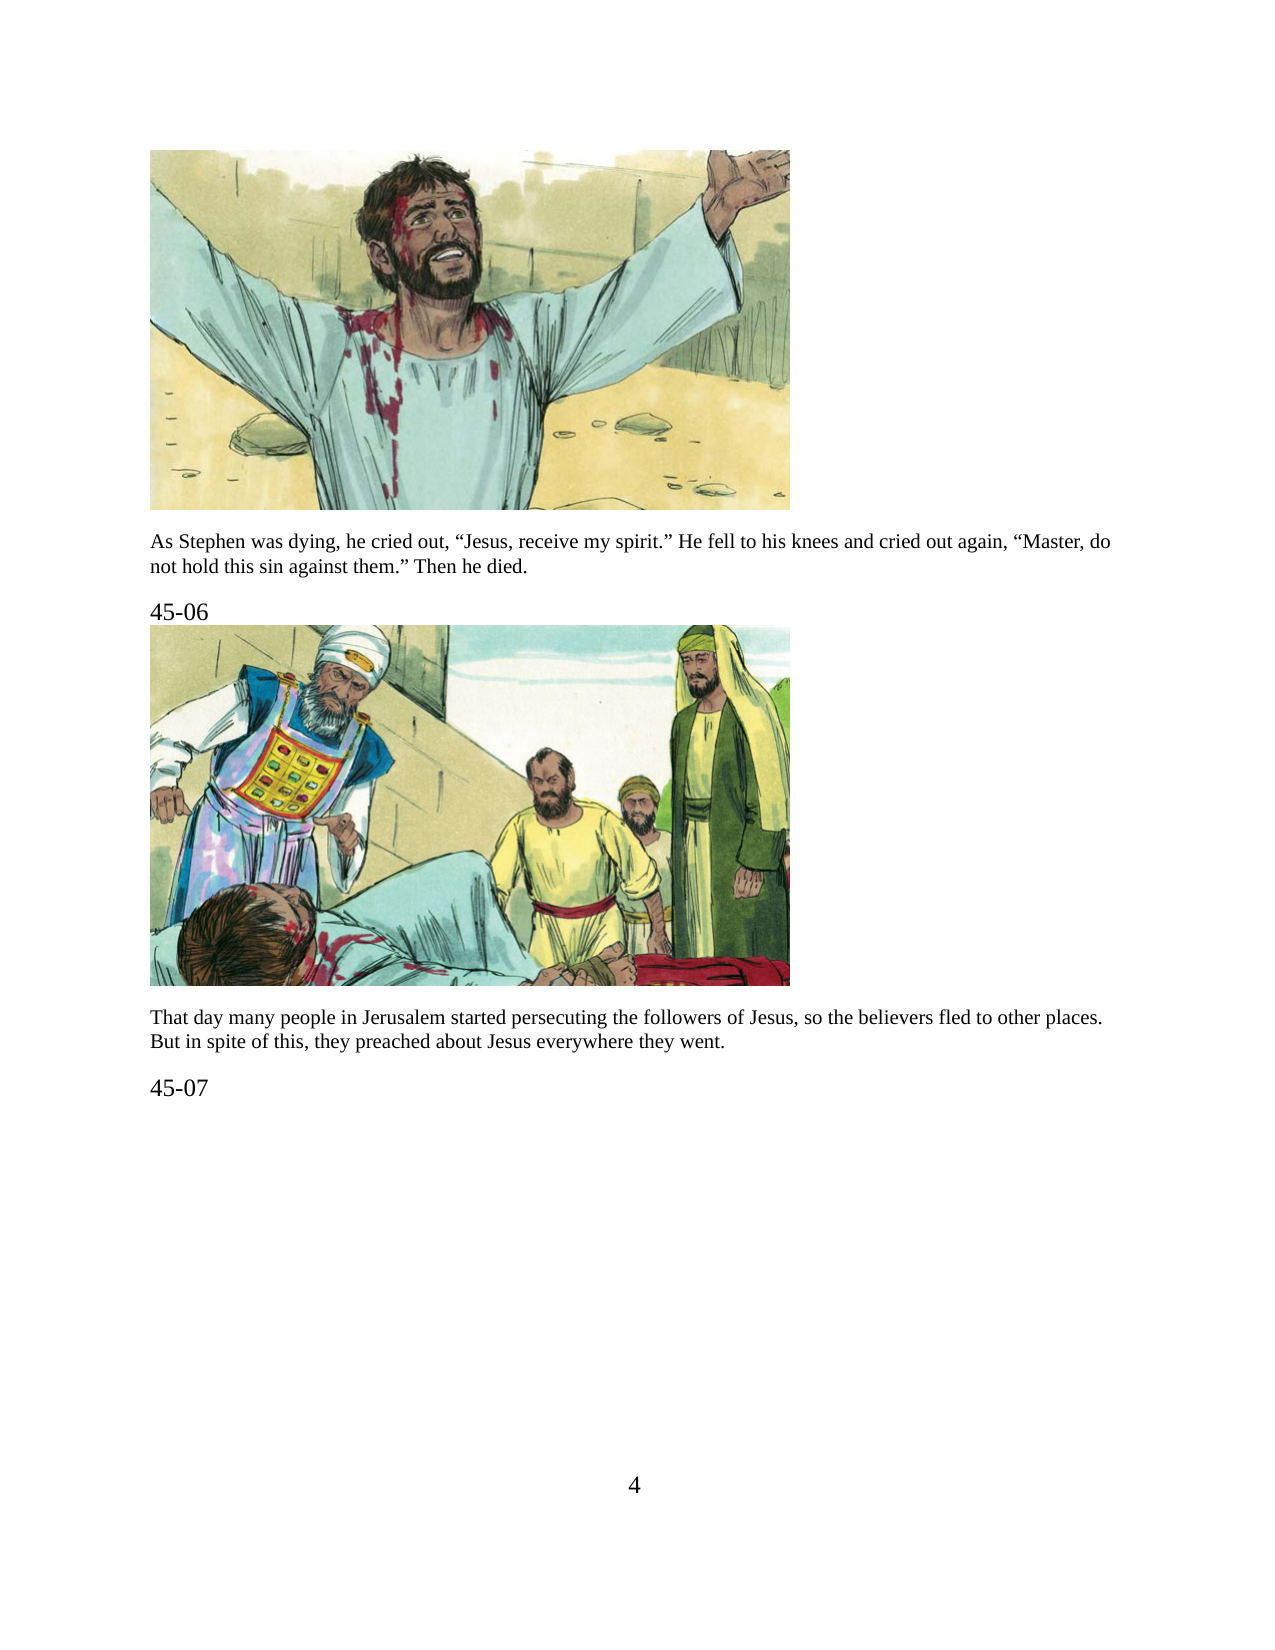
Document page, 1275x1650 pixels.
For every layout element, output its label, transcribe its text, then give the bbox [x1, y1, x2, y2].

text That day many people in Jerusalem started persecuting the followers of Jesus, so the believers fled to other places. But in spite of this, they preached about Jesus everywhere they went. [150, 1005, 1125, 1053]
text As Stephen was dying, he cried out, “Jesus, receive my spirit.” He fell to his knees and cried out again, “Master, do not hold this sin against them.” Then he died. [150, 529, 1125, 578]
subtitle 45-07 [150, 1073, 1125, 1102]
picture [150, 150, 790, 510]
picture [150, 625, 790, 986]
subtitle 45-06 [150, 597, 1125, 626]
